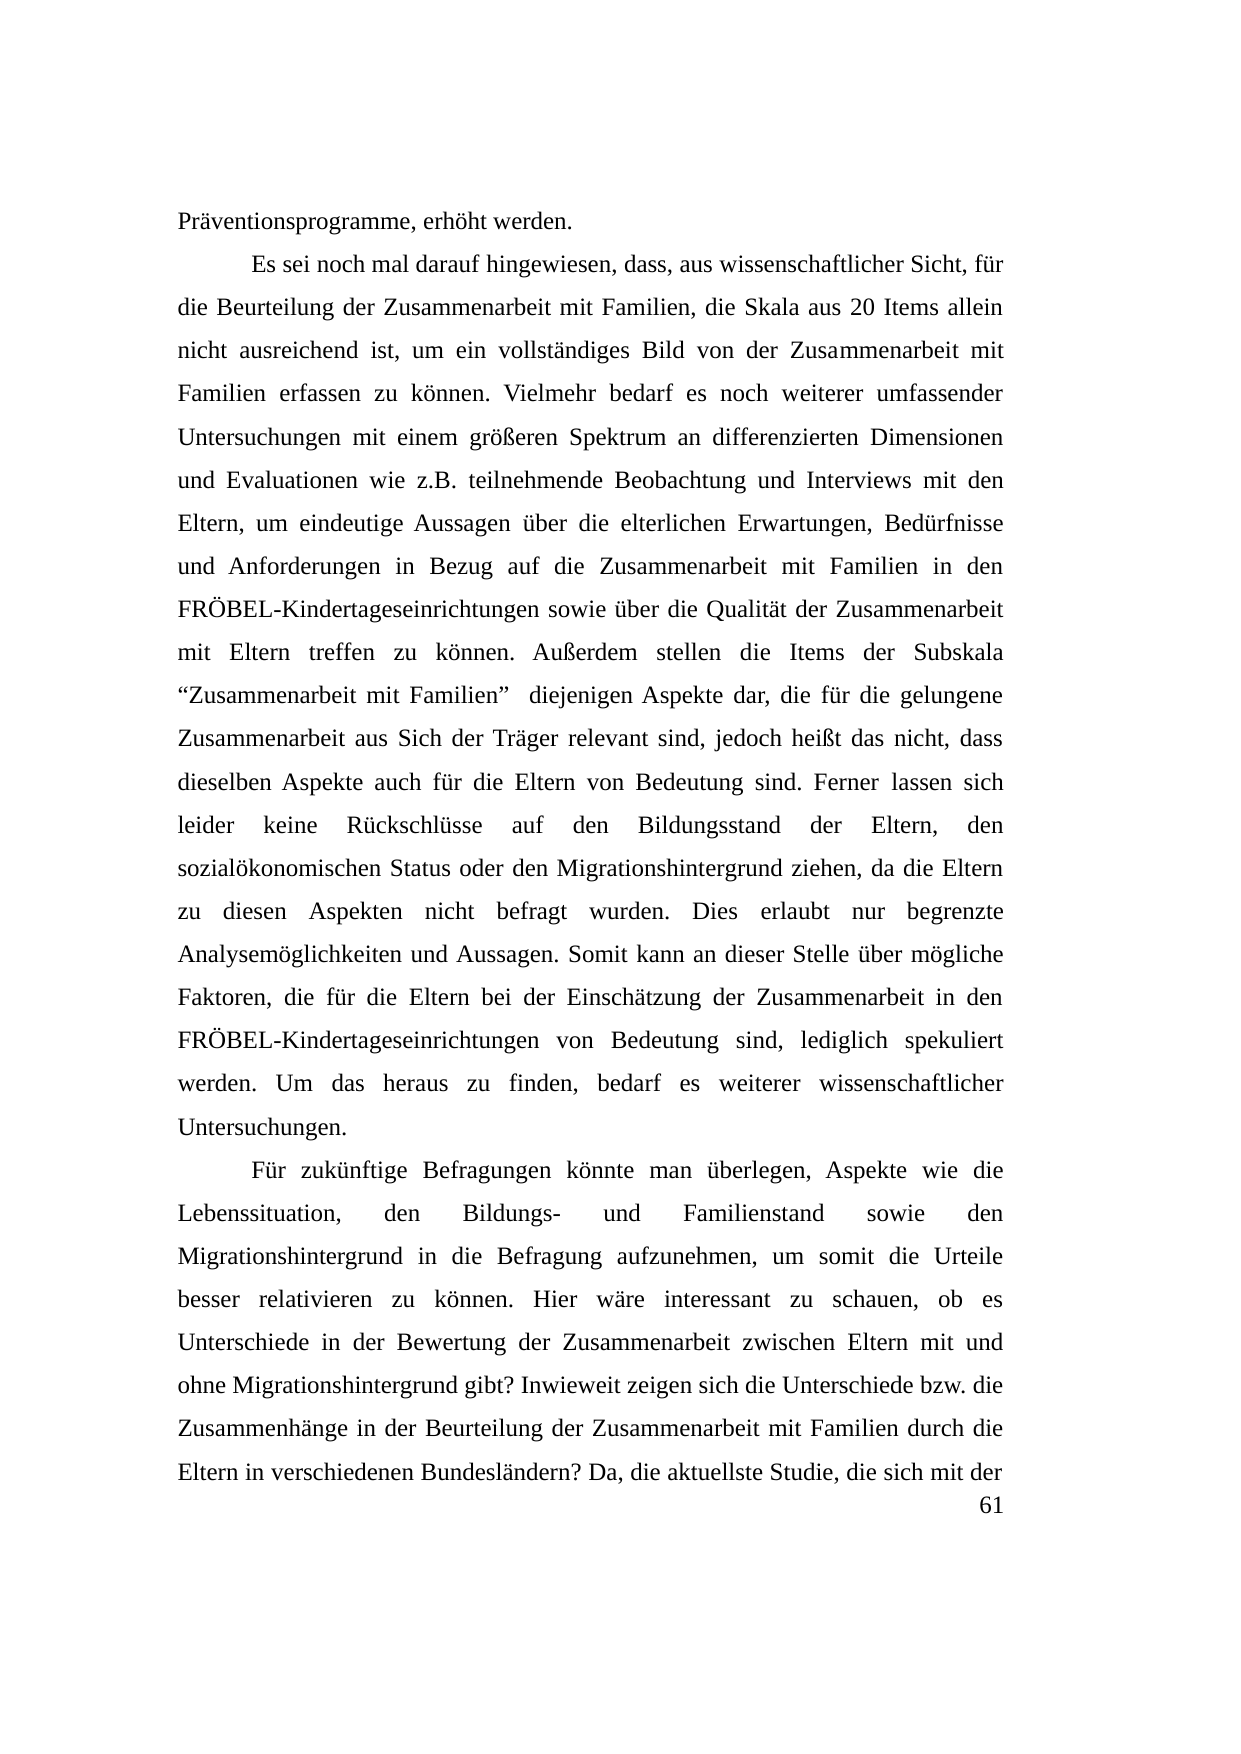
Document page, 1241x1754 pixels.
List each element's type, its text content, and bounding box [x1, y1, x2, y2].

text Es sei noch mal darauf hingewiesen, dass, aus wissenschaftlicher Sicht, für die Beurteilung der Zusammenarbeit mit Familien, die Skala aus 20 Items allein nicht ausreichend ist, um ein vollständiges Bild von der Zusammenarbeit mit Familien erfassen zu können. Vielmehr bedarf es noch weiterer umfassender Untersuchungen mit einem größeren Spektrum an differenzierten Dimensionen und Evaluationen wie z.B. teilnehmende Beobachtung und Interviews mit den Eltern, um eindeutige Aussagen über die elterlichen Erwartungen, Bedürfnisse und Anforderungen in Bezug auf die Zusammenarbeit mit Familien in den FRÖBEL-Kindertageseinrichtungen sowie über die Qualität der Zusammenarbeit mit Eltern treffen zu können. Außerdem stellen die Items der Subskala “Zusammenarbeit mit Familien” diejenigen Aspekte dar, die für die gelungene Zusammenarbeit aus Sich der Träger relevant sind, jedoch heißt das nicht, dass dieselben Aspekte auch für die Eltern von Bedeutung sind. Ferner lassen sich leider keine Rückschlüsse auf den Bildungsstand der Eltern, den sozialökonomischen Status oder den Migrationshintergrund ziehen, da die Eltern zu diesen Aspekten nicht befragt wurden. Dies erlaubt nur begrenzte Analysemöglichkeiten und Aussagen. Somit kann an dieser Stelle über mögliche Faktoren, die für die Eltern bei der Einschätzung der Zusammenarbeit in den FRÖBEL-Kindertageseinrichtungen von Bedeutung sind, lediglich spekuliert werden. Um das heraus zu finden, bedarf es weiterer wissenschaftlicher Untersuchungen. [177, 249, 1004, 1140]
text Für zukünftige Befragungen könnte man überlegen, Aspekte wie die Lebenssituation, den Bildungs- und Familienstand sowie den Migrationshintergrund in die Befragung aufzunehmen, um somit die Urteile besser relativieren zu können. Hier wäre interessant zu schauen, ob es Unterschiede in der Bewertung der Zusammenarbeit zwischen Eltern mit und ohne Migrationshintergrund gibt? Inwieweit zeigen sich die Unterschiede bzw. die Zusammenhänge in der Beurteilung der Zusammenarbeit mit Familien durch die Eltern in verschiedenen Bundesländern? Da, die aktuellste Studie, die sich mit der [177, 1155, 1004, 1485]
text Präventionsprogramme, erhöht werden. [177, 206, 1004, 235]
